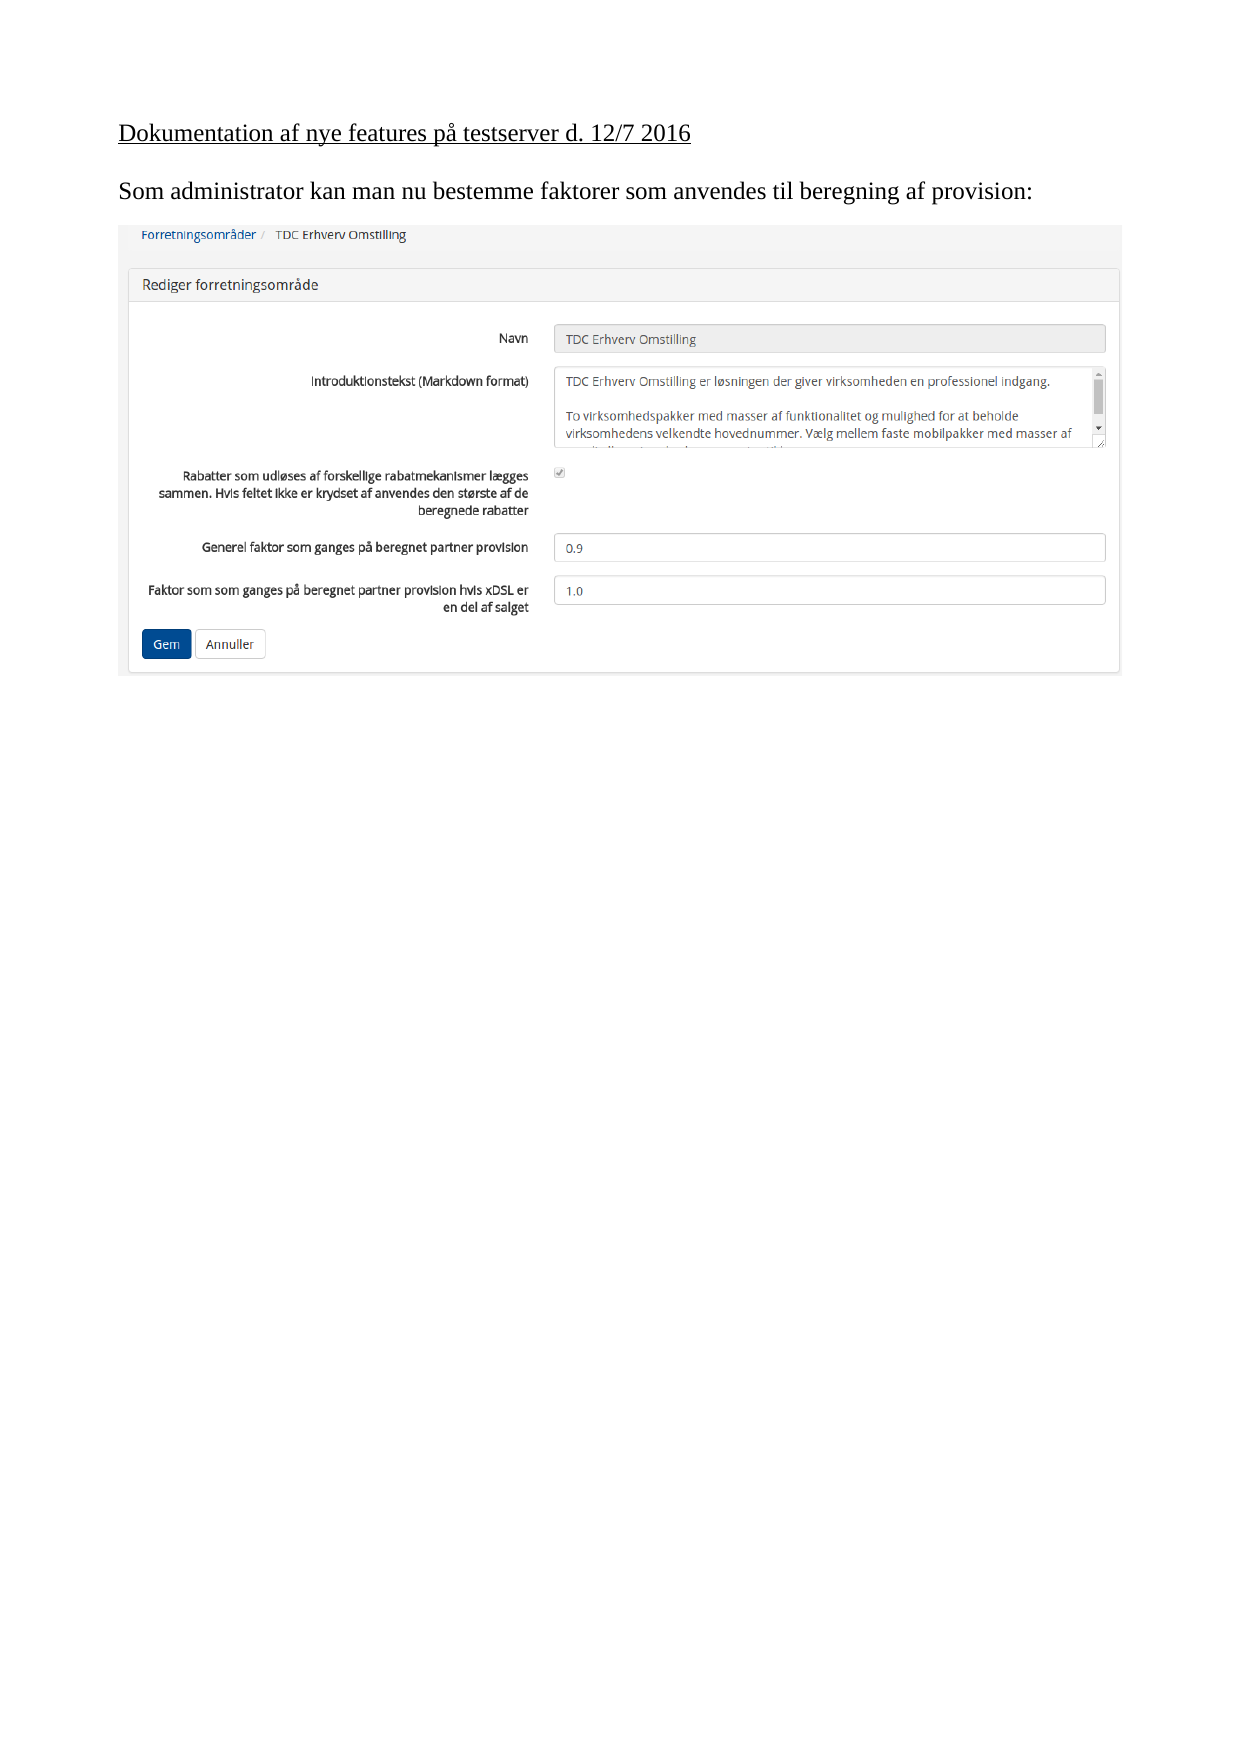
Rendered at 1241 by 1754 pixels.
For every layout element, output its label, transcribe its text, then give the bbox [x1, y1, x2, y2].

text Som administrator kan man nu bestemme faktorer som anvendes til beregning af provision: [118, 176, 1122, 205]
picture [118, 225, 1123, 676]
